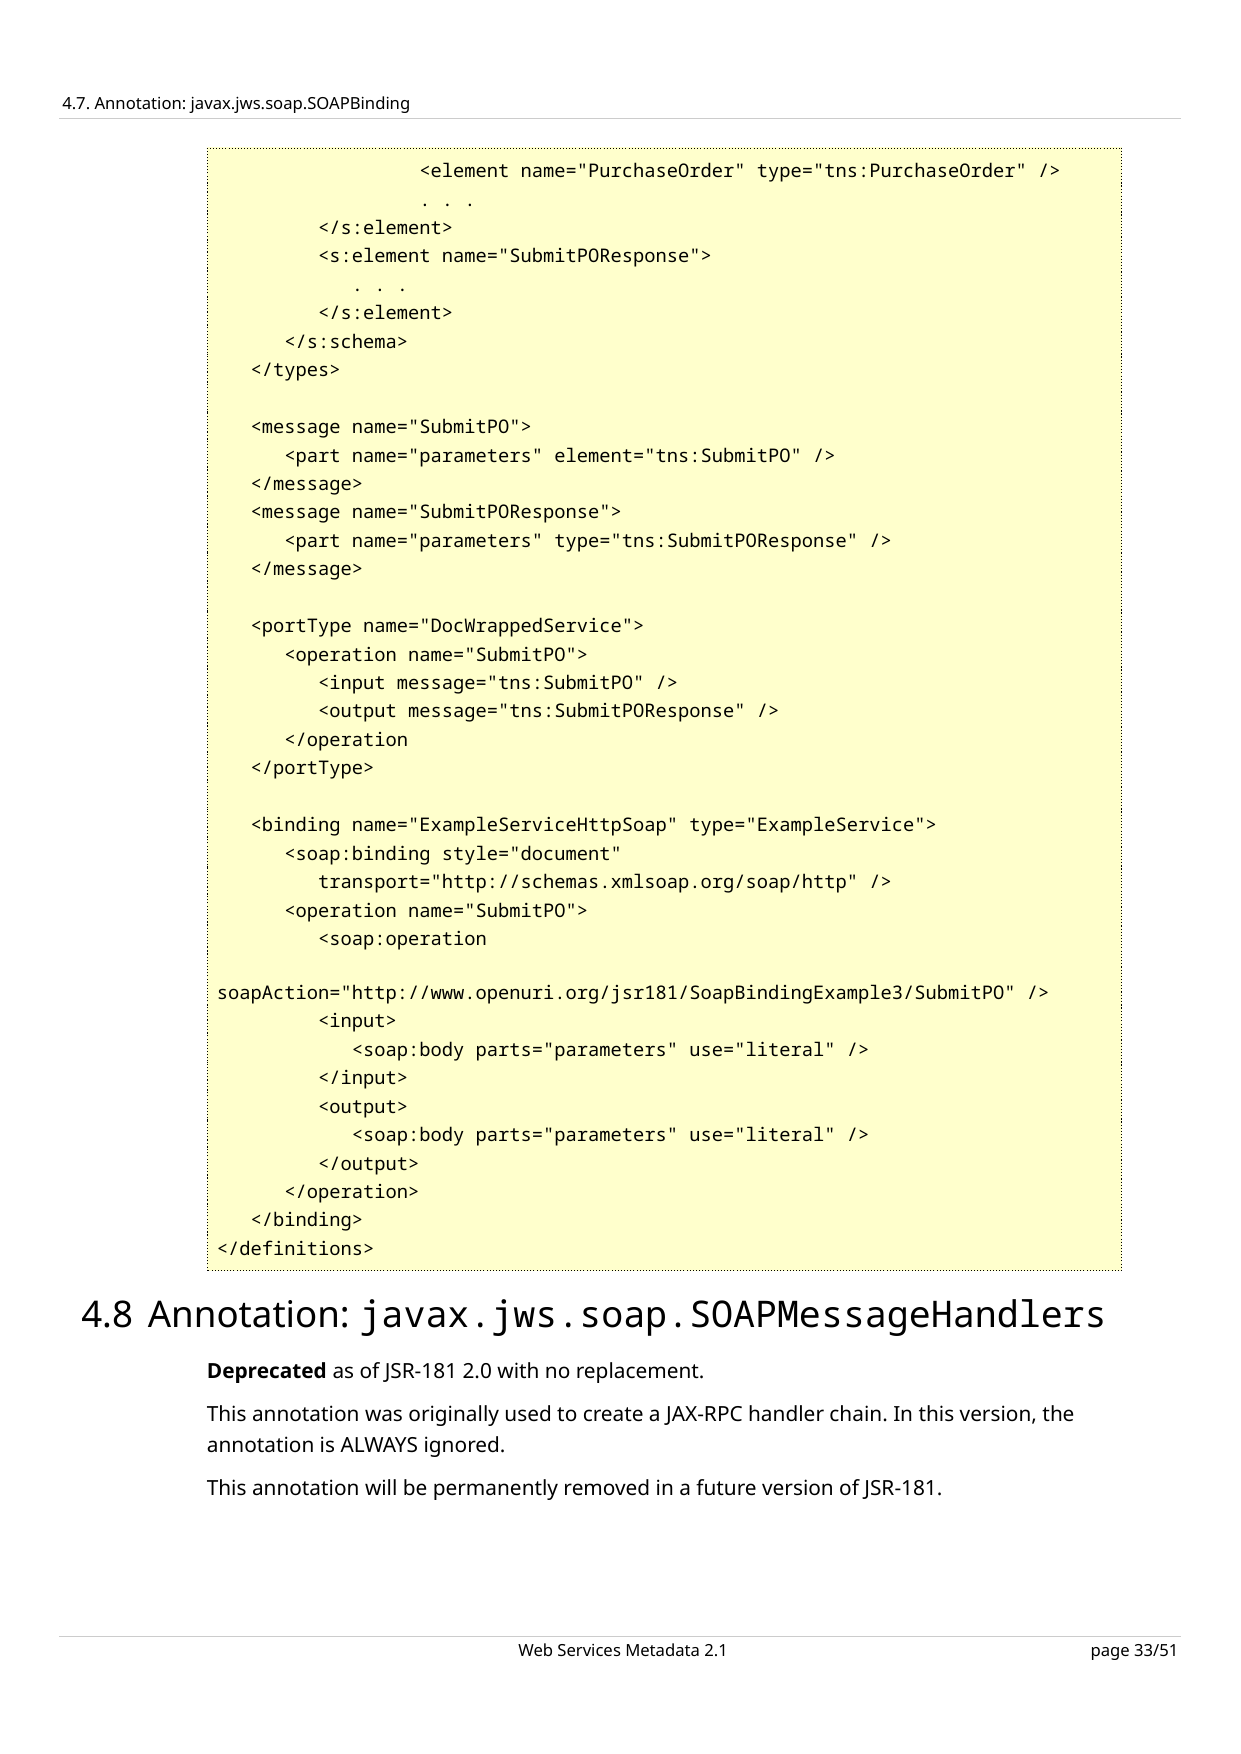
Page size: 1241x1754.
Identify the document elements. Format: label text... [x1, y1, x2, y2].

text Deprecated as of JSR-181 2.0 with no replacement. [207, 1356, 1122, 1384]
list </binding> [207, 1197, 1122, 1225]
list soapAction="http://www.openuri.org/jsr181/SoapBindingExample3/SubmitPO" /> [207, 944, 1122, 998]
list <soap:body parts="parameters" use="literal" /> [207, 1026, 1122, 1054]
list <output message="tns:SubmitPOResponse" /> [207, 688, 1122, 716]
list </operation [207, 716, 1122, 745]
list <message name="SubmitPO"> [207, 403, 1122, 432]
list </output> [207, 1140, 1122, 1168]
list </operation> [207, 1168, 1122, 1197]
list <element name="PurchaseOrder" type="tns:PurchaseOrder" /> [207, 147, 1122, 176]
list <binding name="ExampleServiceHttpSoap" type="ExampleService"> [207, 802, 1122, 830]
list <soap:operation [207, 915, 1122, 944]
list </types> [207, 347, 1122, 375]
list <part name="parameters" element="tns:SubmitPO" /> [207, 432, 1122, 460]
list <input> [207, 998, 1122, 1026]
list </s:element> [207, 204, 1122, 233]
list <operation name="SubmitPO"> [207, 887, 1122, 915]
list transport="http://schemas.xmlsoap.org/soap/http" /> [207, 858, 1122, 887]
list </s:schema> [207, 318, 1122, 347]
text This annotation was originally used to create a JAX-RPC handler chain. In this version, the annotation is ALWAYS ignored. [207, 1399, 1122, 1459]
list </message> [207, 460, 1122, 489]
list </s:element> [207, 290, 1122, 318]
list <soap:binding style="document" [207, 830, 1122, 858]
list </portType> [207, 745, 1122, 773]
list </message> [207, 546, 1122, 574]
list <operation name="SubmitPO"> [207, 631, 1122, 659]
list <part name="parameters" type="tns:SubmitPOResponse" /> [207, 517, 1122, 546]
list <portType name="DocWrappedService"> [207, 602, 1122, 631]
list <message name="SubmitPOResponse"> [207, 489, 1122, 517]
list </definitions> [207, 1225, 1122, 1271]
list <soap:body parts="parameters" use="literal" /> [207, 1111, 1122, 1140]
list . . . [207, 176, 1122, 204]
list </input> [207, 1054, 1122, 1083]
subtitle Annotation: javax.jws.soap.SOAPMessageHandlers [133, 1288, 1181, 1338]
list <s:element name="SubmitPOResponse"> [207, 233, 1122, 261]
text This annotation will be permanently removed in a future version of JSR-181. [207, 1473, 1122, 1502]
list <output> [207, 1083, 1122, 1111]
list <input message="tns:SubmitPO" /> [207, 659, 1122, 688]
list . . . [207, 261, 1122, 290]
